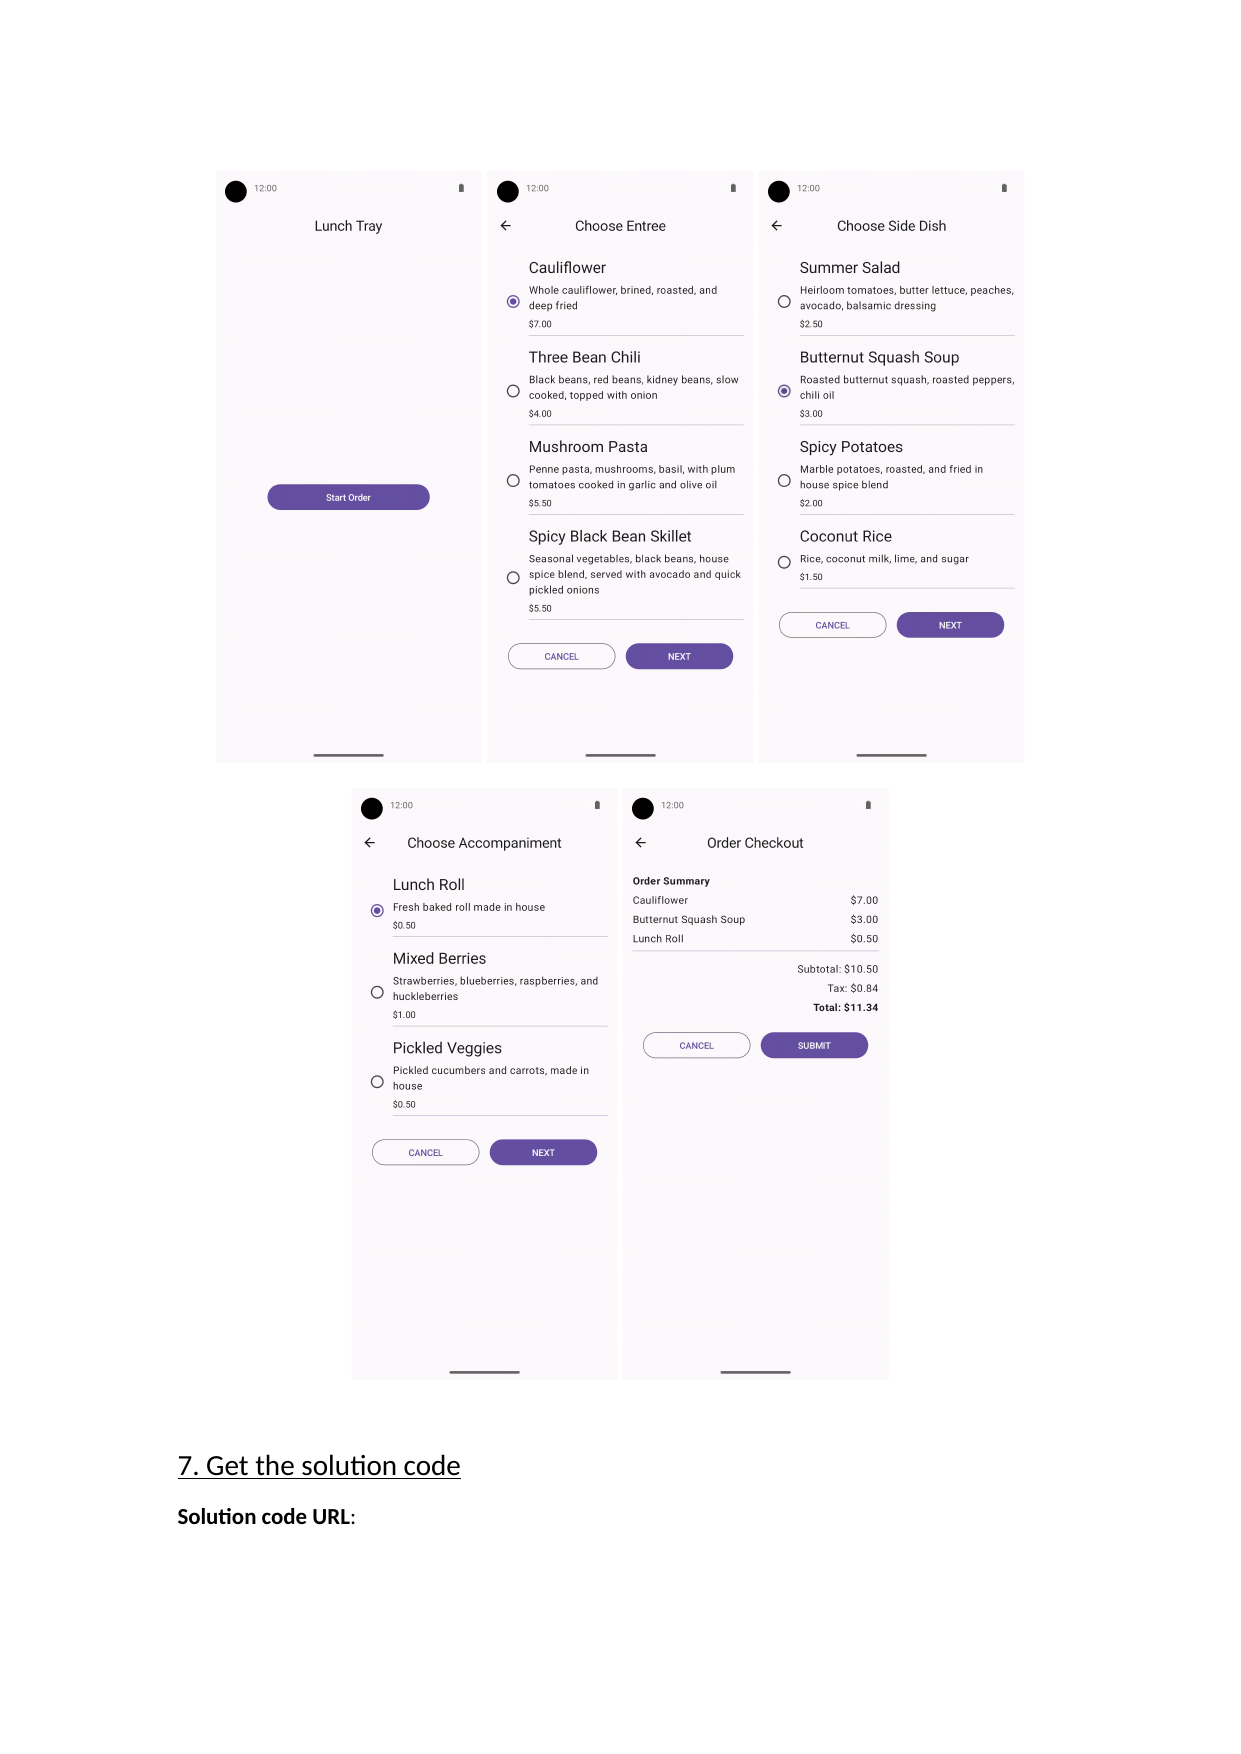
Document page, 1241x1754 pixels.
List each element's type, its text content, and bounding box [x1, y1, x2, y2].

text Solution code URL: [177, 1502, 1063, 1530]
text 7. Get the solution code [177, 1447, 1063, 1483]
